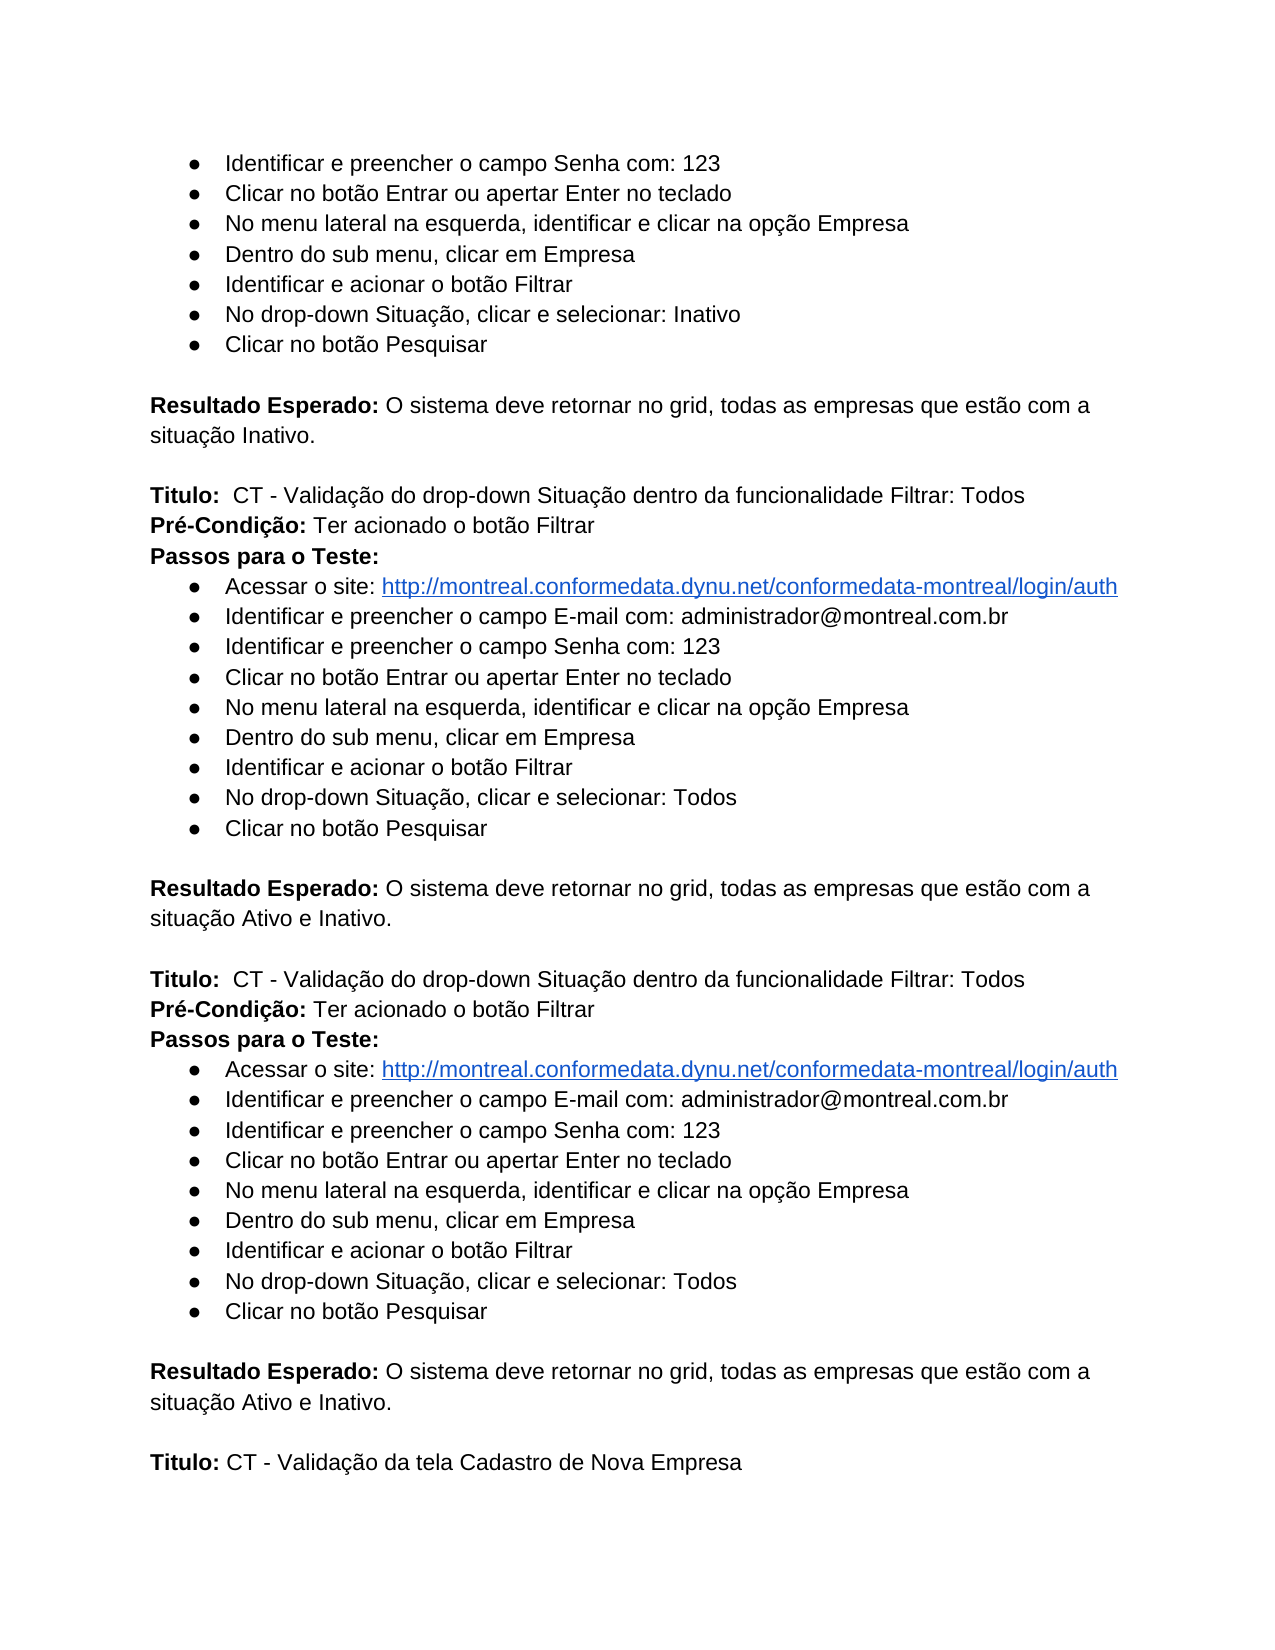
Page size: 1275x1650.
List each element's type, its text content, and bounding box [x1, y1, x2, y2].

list No drop-down Situação, clicar e selecionar: Todos [187, 784, 1125, 811]
list Identificar e acionar o botão Filtrar [187, 754, 1125, 781]
list Identificar e preencher o campo Senha com: 123 [187, 633, 1125, 660]
list Dentro do sub menu, clicar em Empresa [187, 1207, 1125, 1234]
list Clicar no botão Entrar ou apertar Enter no teclado [187, 1147, 1125, 1173]
text Passos para o Teste: [150, 1026, 1125, 1052]
text Resultado Esperado: O sistema deve retornar no grid, todas as empresas que estão com a situação Ativo e Inativo. [150, 1358, 1125, 1415]
list Clicar no botão Entrar ou apertar Enter no teclado [187, 663, 1125, 690]
list Acessar o site: http://montreal.conformedata.dynu.net/conformedata-montreal/login/auth [187, 573, 1125, 599]
list Identificar e preencher o campo E-mail com: administrador@montreal.com.br [187, 1086, 1125, 1113]
text Pré-Condição: Ter acionado o botão Filtrar [150, 996, 1125, 1022]
list Dentro do sub menu, clicar em Empresa [187, 241, 1125, 267]
list No menu lateral na esquerda, identificar e clicar na opção Empresa [187, 1177, 1125, 1203]
list Clicar no botão Pesquisar [187, 331, 1125, 358]
text Titulo: CT - Validação do drop-down Situação dentro da funcionalidade Filtrar: Todos [150, 482, 1125, 509]
list Clicar no botão Pesquisar [187, 814, 1125, 841]
text Pré-Condição: Ter acionado o botão Filtrar [150, 512, 1125, 539]
list Identificar e acionar o botão Filtrar [187, 1237, 1125, 1264]
text Titulo: CT - Validação do drop-down Situação dentro da funcionalidade Filtrar: Todos [150, 966, 1125, 992]
list Identificar e acionar o botão Filtrar [187, 271, 1125, 297]
list Dentro do sub menu, clicar em Empresa [187, 724, 1125, 750]
list Identificar e preencher o campo E-mail com: administrador@montreal.com.br [187, 603, 1125, 629]
text Resultado Esperado: O sistema deve retornar no grid, todas as empresas que estão com a situação Inativo. [150, 392, 1125, 448]
list Identificar e preencher o campo Senha com: 123 [187, 1117, 1125, 1143]
list Identificar e preencher o campo Senha com: 123 [187, 150, 1125, 176]
list No menu lateral na esquerda, identificar e clicar na opção Empresa [187, 694, 1125, 720]
text Titulo: CT - Validação da tela Cadastro de Nova Empresa [150, 1449, 1125, 1475]
list Acessar o site: http://montreal.conformedata.dynu.net/conformedata-montreal/login/auth [187, 1056, 1125, 1083]
list No drop-down Situação, clicar e selecionar: Inativo [187, 301, 1125, 327]
list No drop-down Situação, clicar e selecionar: Todos [187, 1268, 1125, 1294]
list Clicar no botão Entrar ou apertar Enter no teclado [187, 180, 1125, 207]
list No menu lateral na esquerda, identificar e clicar na opção Empresa [187, 210, 1125, 237]
list Clicar no botão Pesquisar [187, 1298, 1125, 1324]
text Passos para o Teste: [150, 543, 1125, 569]
text Resultado Esperado: O sistema deve retornar no grid, todas as empresas que estão com a situação Ativo e Inativo. [150, 875, 1125, 932]
